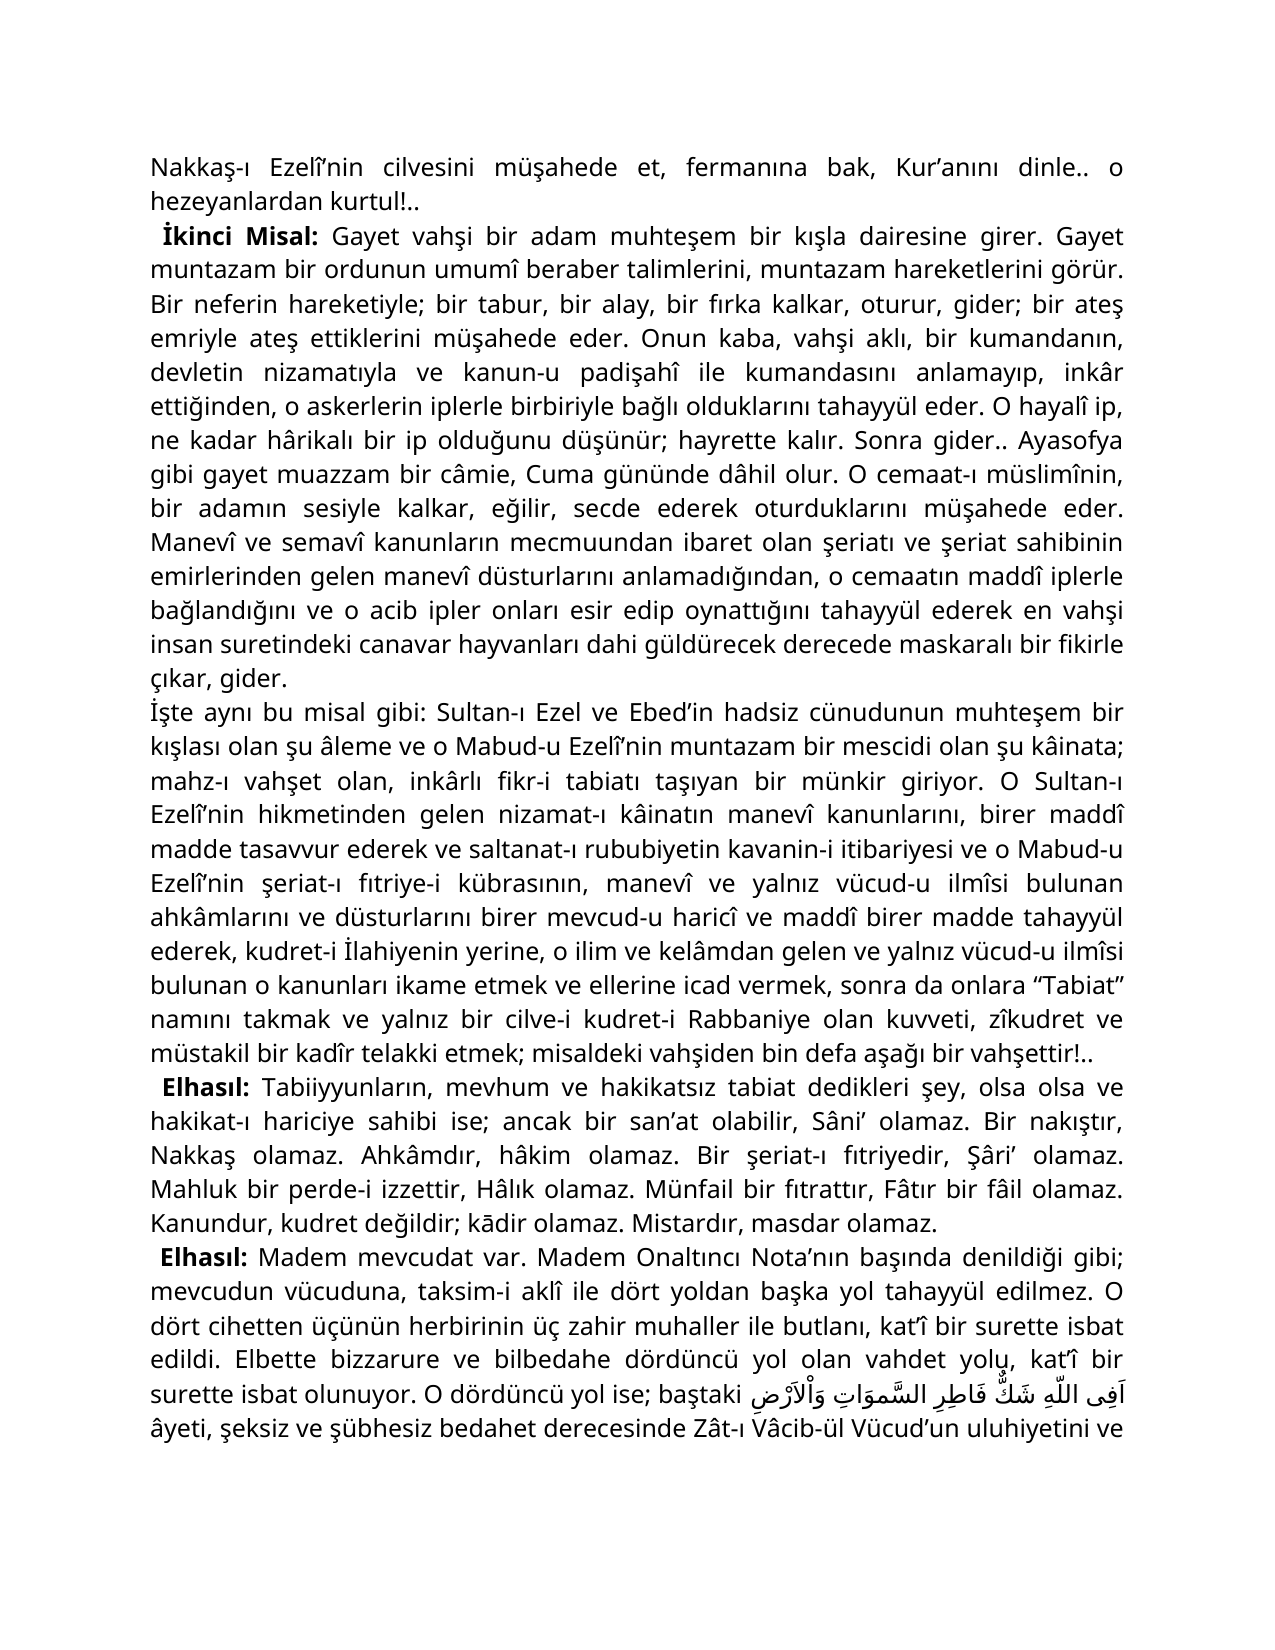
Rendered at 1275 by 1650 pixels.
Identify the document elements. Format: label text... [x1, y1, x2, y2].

text Elhasıl: Tabiiyyunların, mevhum ve hakikatsız tabiat dedikleri şey, olsa olsa ve hakikat-ı hariciye sahibi ise; ancak bir san’at olabilir, Sâni’ olamaz. Bir nakıştır, Nakkaş olamaz. Ahkâmdır, hâkim olamaz. Bir şeriat-ı fıtriyedir, Şâri’ olamaz. Mahluk bir perde-i izzettir, Hâlık olamaz. Münfail bir fıtrattır, Fâtır bir fâil olamaz. Kanundur, kudret değildir; kādir olamaz. Mistardır, masdar olamaz. [150, 1070, 1125, 1240]
text İkinci Misal: Gayet vahşi bir adam muhteşem bir kışla dairesine girer. Gayet muntazam bir ordunun umumî beraber talimlerini, muntazam hareketlerini görür. Bir neferin hareketiyle; bir tabur, bir alay, bir fırka kalkar, oturur, gider; bir ateş emriyle ateş ettiklerini müşahede eder. Onun kaba, vahşi aklı, bir kumandanın, devletin nizamatıyla ve kanun-u padişahî ile kumandasını anlamayıp, inkâr ettiğinden, o askerlerin iplerle birbiriyle bağlı olduklarını tahayyül eder. O hayalî ip, ne kadar hârikalı bir ip olduğunu düşünür; hayrette kalır. Sonra gider.. Ayasofya gibi gayet muazzam bir câmie, Cuma gününde dâhil olur. O cemaat-ı müslimînin, bir adamın sesiyle kalkar, eğilir, secde ederek oturduklarını müşahede eder. Manevî ve semavî kanunların mecmuundan ibaret olan şeriatı ve şeriat sahibinin emirlerinden gelen manevî düsturlarını anlamadığından, o cemaatın maddî iplerle bağlandığını ve o acib ipler onları esir edip oynattığını tahayyül ederek en vahşi insan suretindeki canavar hayvanları dahi güldürecek derecede maskaralı bir fikirle çıkar, gider. [150, 218, 1125, 695]
text Elhasıl: Madem mevcudat var. Madem Onaltıncı Nota’nın başında denildiği gibi; mevcudun vücuduna, taksim-i aklî ile dört yoldan başka yol tahayyül edilmez. O dört cihetten üçünün herbirinin üç zahir muhaller ile butlanı, kat’î bir surette isbat edildi. Elbette bizzarure ve bilbedahe dördüncü yol olan vahdet yolu, kat’î bir surette isbat olunuyor. O dördüncü yol ise; baştaki اَفِى اللّهِ شَكٌّ فَاطِرِ السَّموَاتِ وَاْلاَرْضِ âyeti, şeksiz ve şübhesiz bedahet derecesinde Zât-ı Vâcib-ül Vücud’un uluhiyetini ve her şey doğrudan doğruya dest-i kudretinden çıktığını ve Semavat ve Arz kabza-i tasarrufunda bulunduğunu gösteriyor. [150, 1240, 1125, 1444]
text Nakkaş-ı Ezelî’nin cilvesini müşahede et, fermanına bak, Kur’anını dinle.. o hezeyanlardan kurtul!.. [150, 150, 1125, 218]
text İşte aynı bu misal gibi: Sultan-ı Ezel ve Ebed’in hadsiz cünudunun muhteşem bir kışlası olan şu âleme ve o Mabud-u Ezelî’nin muntazam bir mescidi olan şu kâinata; mahz-ı vahşet olan, inkârlı fikr-i tabiatı taşıyan bir münkir giriyor. O Sultan-ı Ezelî’nin hikmetinden gelen nizamat-ı kâinatın manevî kanunlarını, birer maddî madde tasavvur ederek ve saltanat-ı rububiyetin kavanin-i itibariyesi ve o Mabud-u Ezelî’nin şeriat-ı fıtriye-i kübrasının, manevî ve yalnız vücud-u ilmîsi bulunan ahkâmlarını ve düsturlarını birer mevcud-u haricî ve maddî birer madde tahayyül ederek, kudret-i İlahiyenin yerine, o ilim ve kelâmdan gelen ve yalnız vücud-u ilmîsi bulunan o kanunları ikame etmek ve ellerine icad vermek, sonra da onlara “Tabiat” namını takmak ve yalnız bir cilve-i kudret-i Rabbaniye olan kuvveti, zîkudret ve müstakil bir kadîr telakki etmek; misaldeki vahşiden bin defa aşağı bir vahşettir!.. [150, 695, 1125, 1070]
